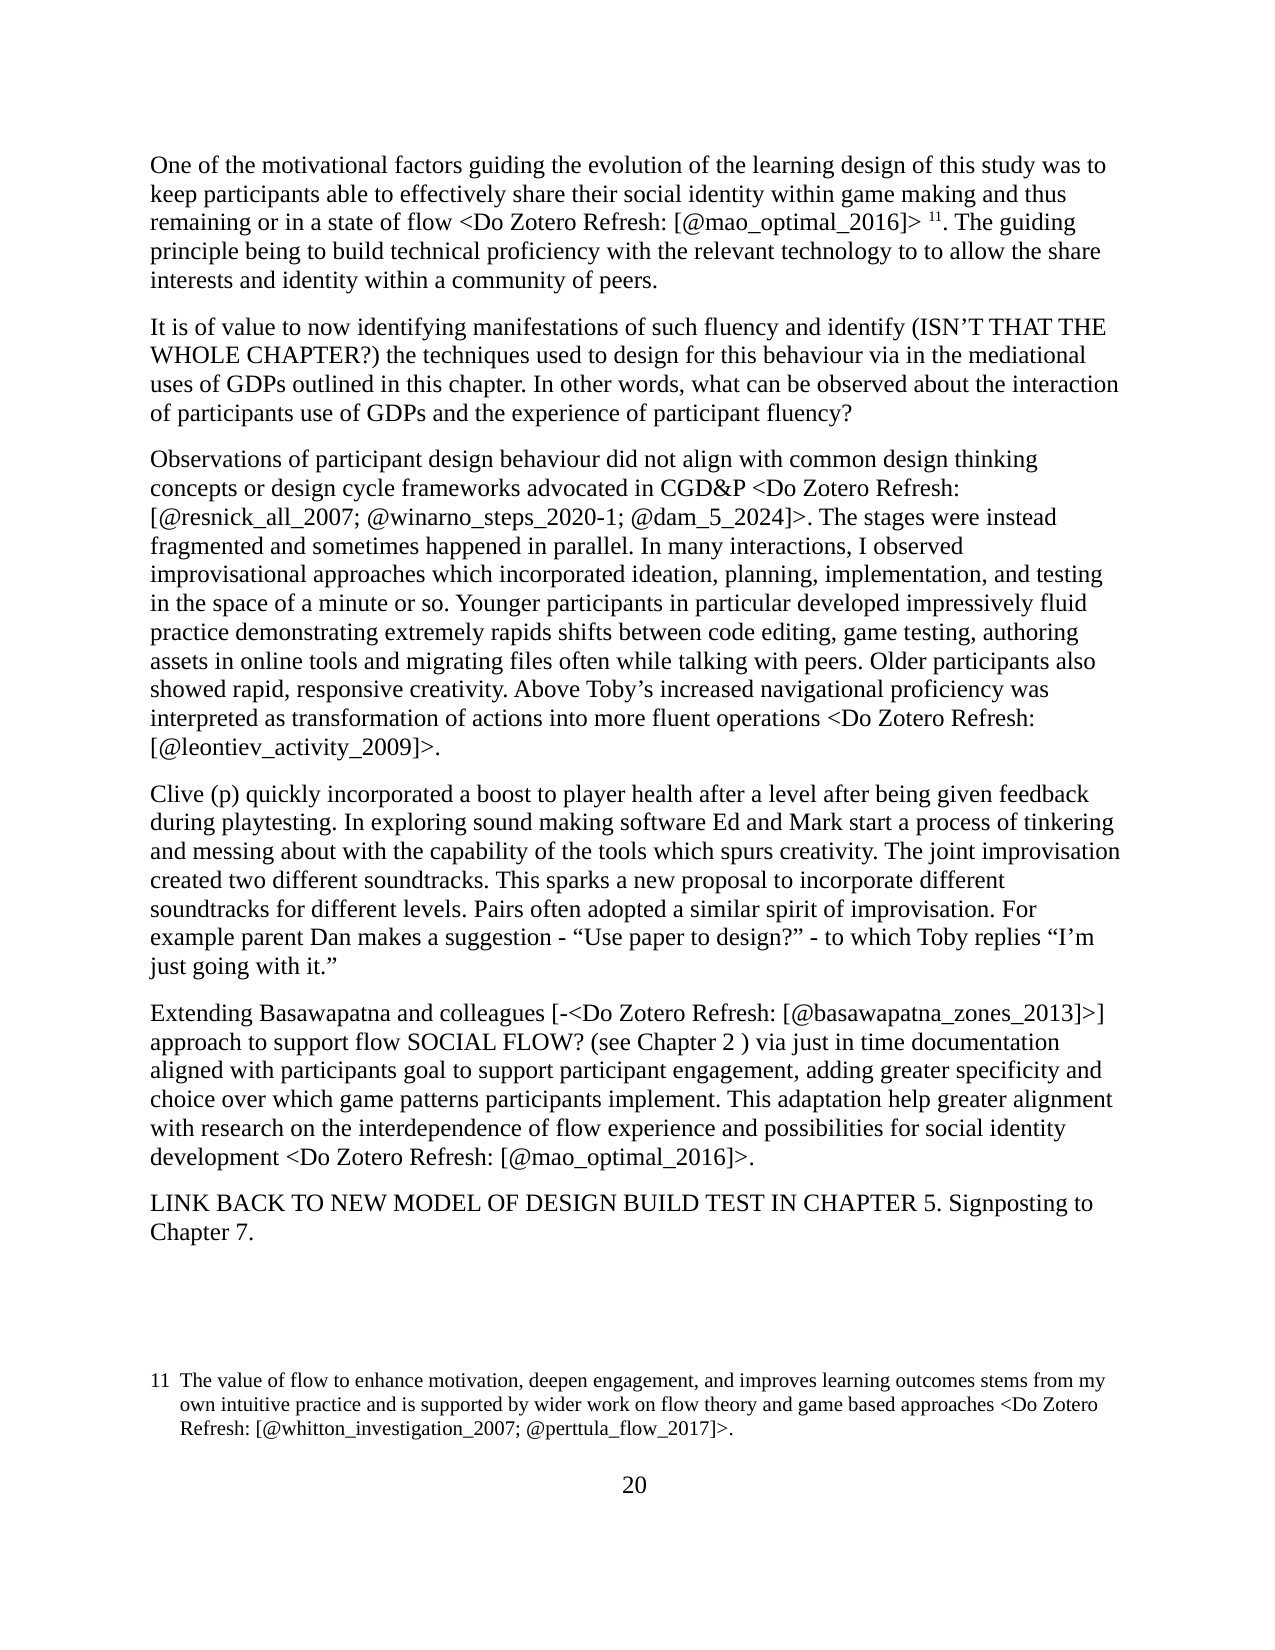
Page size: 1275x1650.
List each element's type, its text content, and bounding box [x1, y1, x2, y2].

text It is of value to now identifying manifestations of such fluency and identify (ISN’T THAT THE WHOLE CHAPTER?) the techniques used to design for this behaviour via in the mediational uses of GDPs outlined in this chapter. In other words, what can be observed about the interaction of participants use of GDPs and the experience of participant fluency? [150, 312, 1125, 427]
text Observations of participant design behaviour did not align with common design thinking concepts or design cycle frameworks advocated in CGD&P <Do Zotero Refresh: [@resnick_all_2007; @winarno_steps_2020-1; @dam_5_2024]>. The stages were instead fragmented and sometimes happened in parallel. In many interactions, I observed improvisational approaches which incorporated ideation, planning, implementation, and testing in the space of a minute or so. Younger participants in particular developed impressively fluid practice demonstrating extremely rapids shifts between code editing, game testing, authoring assets in online tools and migrating files often while talking with peers. Older participants also showed rapid, responsive creativity. Above Toby’s increased navigational proficiency was interpreted as transformation of actions into more fluent operations <Do Zotero Refresh: [@leontiev_activity_2009]>. [150, 444, 1125, 761]
text One of the motivational factors guiding the evolution of the learning design of this study was to keep participants able to effectively share their social identity within game making and thus remaining or in a state of flow <Do Zotero Refresh: [@mao_optimal_2016]> . The guiding principle being to build technical proficiency with the relevant technology to to allow the share interests and identity within a community of peers. [150, 150, 1125, 294]
text Clive (p) quickly incorporated a boost to player health after a level after being given feedback during playtesting. In exploring sound making software Ed and Mark start a process of tinkering and messing about with the capability of the tools which spurs creativity. The joint improvisation created two different soundtracks. This sparks a new proposal to incorporate different soundtracks for different levels. Pairs often adopted a similar spirit of improvisation. For example parent Dan makes a suggestion - “Use paper to design?” - to which Toby replies “I’m just going with it.” [150, 779, 1125, 980]
text The value of flow to enhance motivation, deepen engagement, and improves learning outcomes stems from my own intuitive practice and is supported by wider work on flow theory and game based approaches <Do Zotero Refresh: [@whitton_investigation_2007; @perttula_flow_2017]>. [150, 1368, 1125, 1440]
text LINK BACK TO NEW MODEL OF DESIGN BUILD TEST IN CHAPTER 5. Signposting to Chapter 7. [150, 1188, 1125, 1246]
text Extending Basawapatna and colleagues [-<Do Zotero Refresh: [@basawapatna_zones_2013]>] approach to support flow SOCIAL FLOW? (see Chapter 2 ) via just in time documentation aligned with participants goal to support participant engagement, adding greater specificity and choice over which game patterns participants implement. This adaptation help greater alignment with research on the interdependence of flow experience and possibilities for social identity development <Do Zotero Refresh: [@mao_optimal_2016]>. [150, 998, 1125, 1170]
